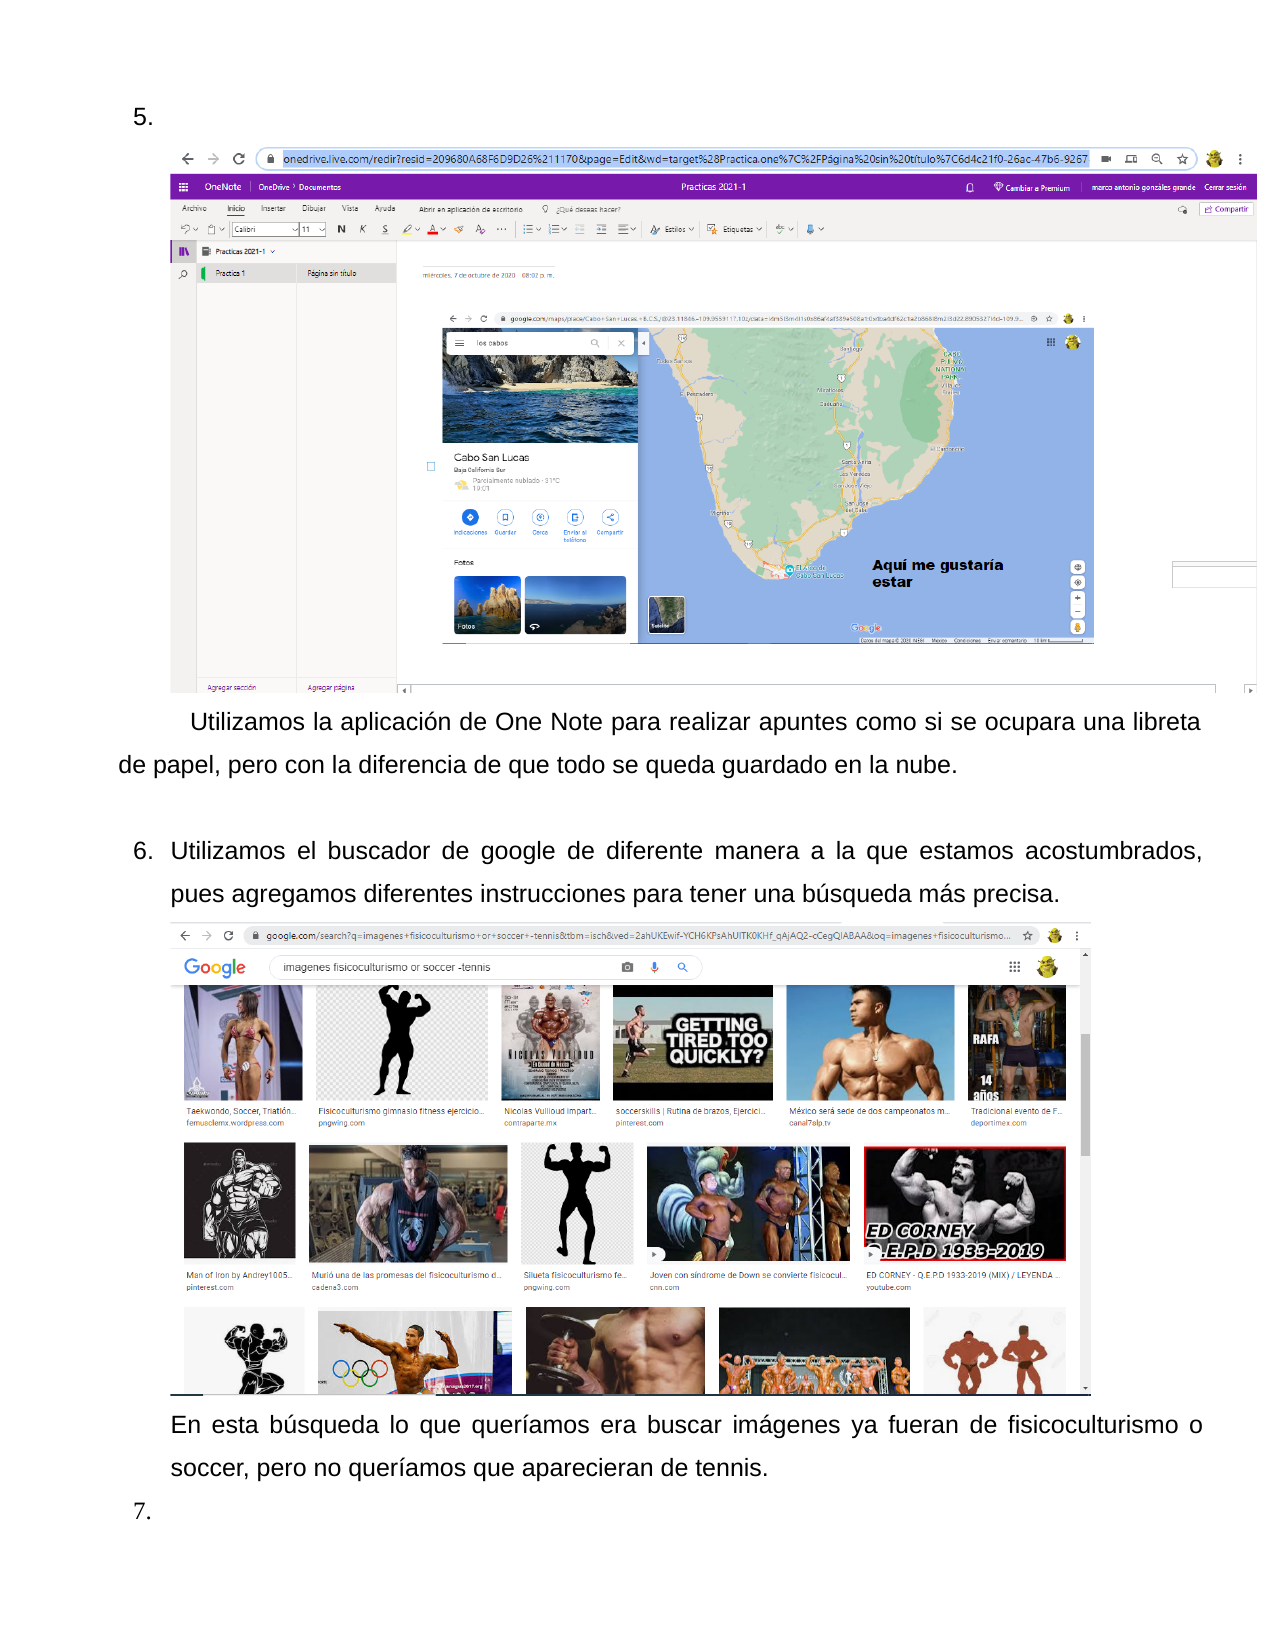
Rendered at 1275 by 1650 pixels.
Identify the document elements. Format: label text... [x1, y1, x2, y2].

text Utilizamos la aplicación de One Note para realizar apuntes como si se ocupara una libreta de papel, pero con la diferencia de que todo se queda guardado en la nube. [118, 707, 1205, 778]
text En esta búsqueda lo que queríamos era buscar imágenes ya fueran de fisicoculturismo o soccer, pero no queríamos que aparecieran de tennis. [170, 1410, 1205, 1482]
list Utilizamos el buscador de google de diferente manera a la que estamos acostumbrados, pues agregamos diferentes instrucciones para tener una búsqueda más precisa. [133, 836, 1205, 908]
